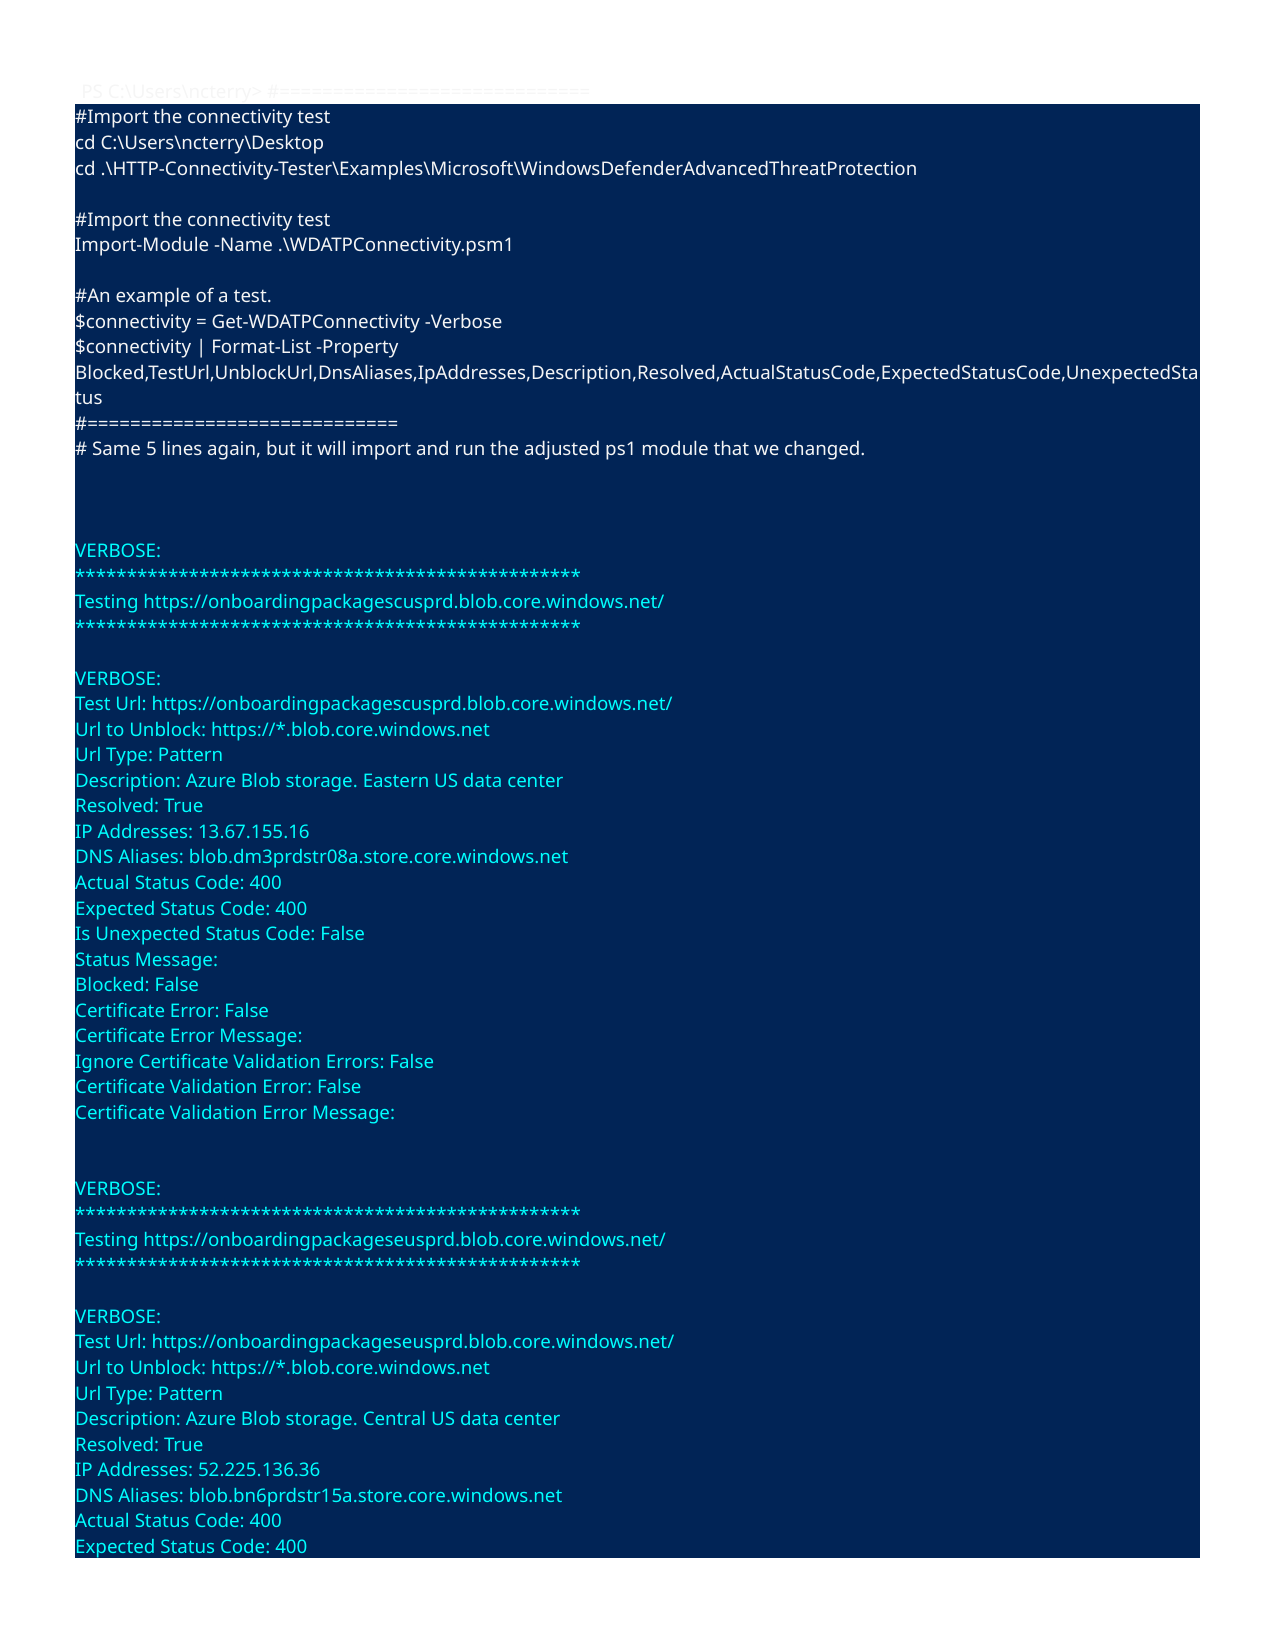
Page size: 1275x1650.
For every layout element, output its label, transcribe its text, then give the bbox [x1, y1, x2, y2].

text $connectivity = Get-WDATPConnectivity -Verbose [75, 308, 1200, 333]
text Url to Unblock: https://*.blob.core.windows.net [75, 1354, 1200, 1380]
text Test Url: https://onboardingpackageseusprd.blob.core.windows.net/ [75, 1329, 1200, 1354]
text Status Message: [75, 946, 1200, 971]
text ************************************************* [75, 1201, 1200, 1227]
text Expected Status Code: 400 [75, 895, 1200, 920]
text VERBOSE: [75, 1303, 1200, 1329]
text Url to Unblock: https://*.blob.core.windows.net [75, 716, 1200, 742]
text #An example of a test. [75, 282, 1200, 308]
text Url Type: Pattern [75, 1380, 1200, 1405]
text Url Type: Pattern [75, 742, 1200, 767]
text ************************************************* [75, 614, 1200, 640]
text ************************************************* [75, 1252, 1200, 1278]
text ************************************************* [75, 563, 1200, 589]
text Resolved: True [75, 1431, 1200, 1456]
text Description: Azure Blob storage. Central US data center [75, 1405, 1200, 1431]
text Testing https://onboardingpackagescusprd.blob.core.windows.net/ [75, 589, 1200, 614]
text DNS Aliases: blob.bn6prdstr15a.store.core.windows.net [75, 1482, 1200, 1507]
text Certificate Error Message: [75, 1022, 1200, 1048]
text Is Unexpected Status Code: False [75, 920, 1200, 946]
text Ignore Certificate Validation Errors: False [75, 1048, 1200, 1073]
text #Import the connectivity test [75, 104, 1200, 129]
text $connectivity | Format-List -Property Blocked,TestUrl,UnblockUrl,DnsAliases,IpAddresses,Description,Resolved,ActualStatusCode,ExpectedStatusCode,UnexpectedStatus [75, 333, 1200, 410]
text Blocked: False [75, 971, 1200, 997]
text Resolved: True [75, 793, 1200, 818]
text Testing https://onboardingpackageseusprd.blob.core.windows.net/ [75, 1227, 1200, 1252]
text Actual Status Code: 400 [75, 869, 1200, 895]
text VERBOSE: [75, 1176, 1200, 1201]
text Expected Status Code: 400 [75, 1533, 1200, 1558]
text VERBOSE: [75, 538, 1200, 563]
text Actual Status Code: 400 [75, 1507, 1200, 1533]
text Certificate Error: False [75, 997, 1200, 1022]
text IP Addresses: 13.67.155.16 [75, 818, 1200, 844]
text cd C:\Users\ncterry\Desktop [75, 129, 1200, 155]
text cd .\HTTP-Connectivity-Tester\Examples\Microsoft\WindowsDefenderAdvancedThreatProtection [75, 155, 1200, 180]
text Certificate Validation Error Message: [75, 1099, 1200, 1124]
text Description: Azure Blob storage. Eastern US data center [75, 767, 1200, 793]
text Certificate Validation Error: False [75, 1073, 1200, 1099]
text # Same 5 lines again, but it will import and run the adjusted ps1 module that we changed. [75, 436, 1200, 461]
text #============================= [75, 410, 1200, 436]
text VERBOSE: [75, 665, 1200, 691]
text DNS Aliases: blob.dm3prdstr08a.store.core.windows.net [75, 844, 1200, 869]
text IP Addresses: 52.225.136.36 [75, 1456, 1200, 1482]
text PS C:\Users\ncterry> #============================= [75, 75, 1200, 104]
text #Import the connectivity test [75, 206, 1200, 231]
text Import-Module -Name .\WDATPConnectivity.psm1 [75, 231, 1200, 257]
text Test Url: https://onboardingpackagescusprd.blob.core.windows.net/ [75, 691, 1200, 716]
